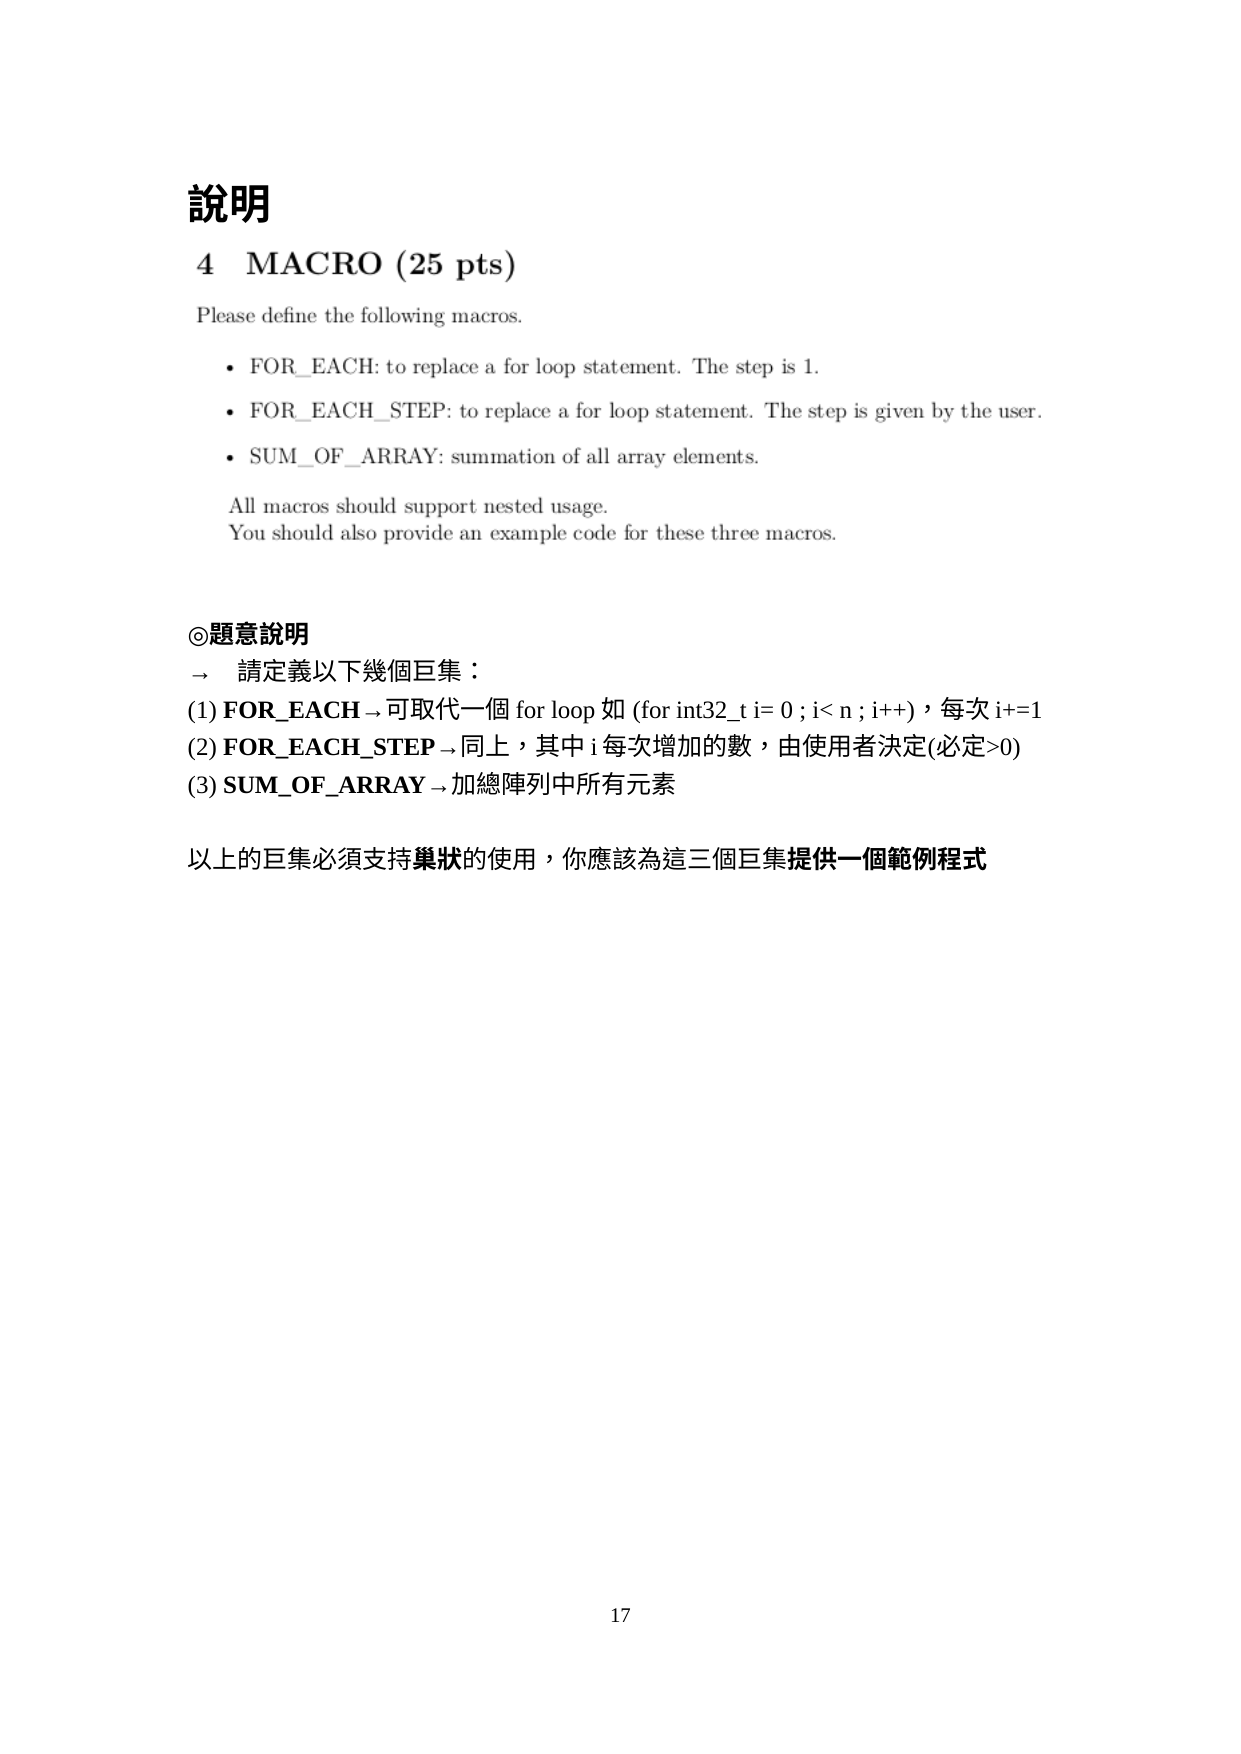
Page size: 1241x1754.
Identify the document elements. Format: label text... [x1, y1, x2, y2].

text (1) FOR_EACH→可取代一個for loop 如 (for int32_t i= 0 ; i< n ; i++)，每次i+=1 [187, 689, 1053, 726]
text 以上的巨集必須支持巢狀的使用，你應該為這三個巨集提供一個範例程式 [187, 839, 1053, 876]
picture [187, 238, 1053, 560]
text → 請定義以下幾個巨集： [187, 651, 1053, 689]
text 說明 [187, 164, 1053, 238]
text ◎題意說明 [187, 614, 1053, 651]
text (3) SUM_OF_ARRAY→加總陣列中所有元素 [187, 764, 1053, 801]
text (2) FOR_EACH_STEP→同上，其中i每次增加的數，由使用者決定(必定>0) [187, 726, 1053, 764]
